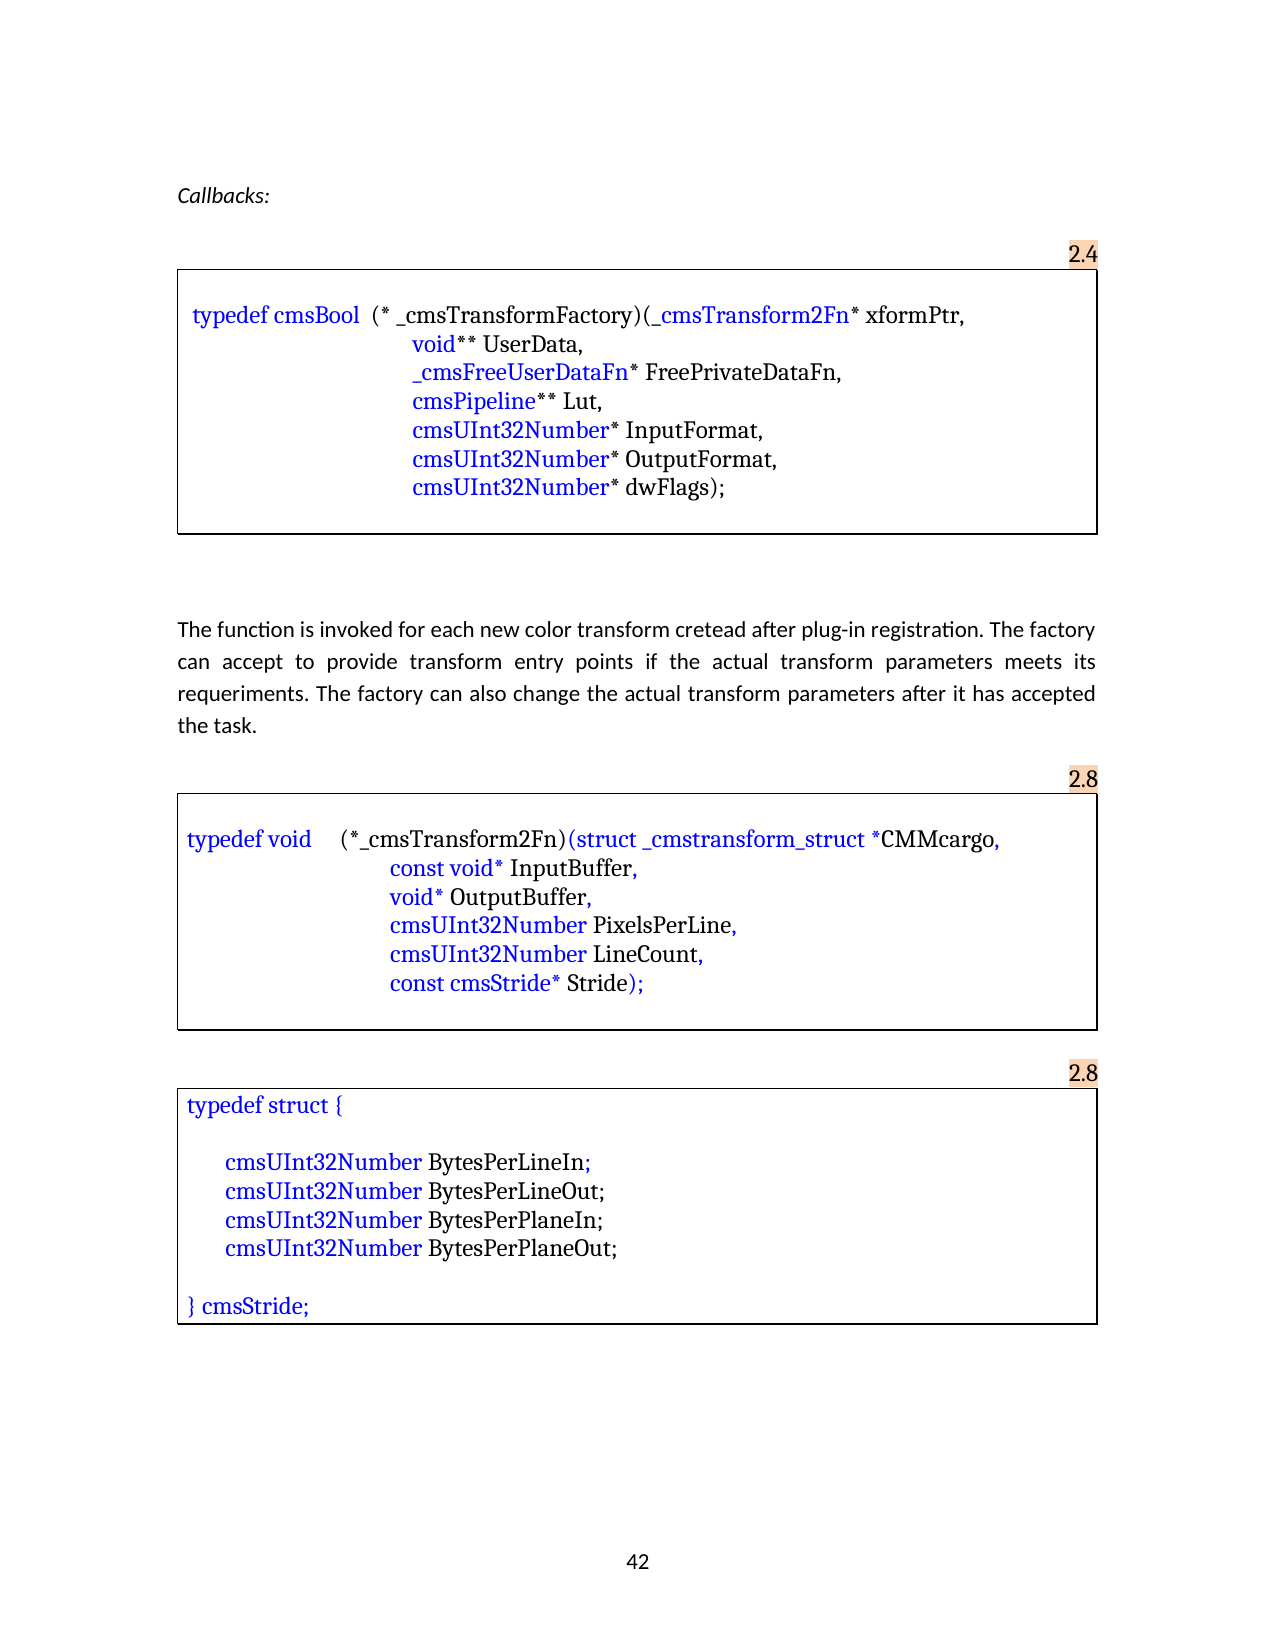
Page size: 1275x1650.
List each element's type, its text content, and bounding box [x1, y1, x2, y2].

text cmsUInt32Number PixelsPerLine, [178, 908, 1096, 937]
text 2.4 [177, 240, 1069, 269]
text typedef void (*_cmsTransform2Fn)(struct _cmstransform_struct *CMMcargo, [178, 822, 1096, 851]
text void* OutputBuffer, [178, 879, 1096, 908]
text typedef struct { [178, 1089, 1096, 1116]
text const cmsStride* Stride); [178, 966, 1096, 994]
text Callbacks: [177, 181, 1098, 209]
text cmsUInt32Number BytesPerLineOut; [178, 1174, 1096, 1202]
text cmsUInt32Number BytesPerPlaneIn; [178, 1202, 1096, 1231]
text cmsUInt32Number BytesPerLineIn; [178, 1145, 1096, 1174]
text } cmsStride; [178, 1289, 1096, 1323]
text const void* InputBuffer, [178, 851, 1096, 879]
text The function is invoked for each new color transform cretead after plug-in registration. The factory can accept to provide transform entry points if the actual transform parameters meets its requeriments. The factory can also change the actual transform parameters after it has accepted the task. [177, 615, 1098, 739]
text cmsUInt32Number LineCount, [178, 937, 1096, 966]
text cmsUInt32Number* OutputFormat, [178, 441, 1096, 470]
text 2.8 [177, 1059, 1069, 1087]
text typedef cmsBool (* _cmsTransformFactory)(_cmsTransform2Fn* xformPtr, [178, 298, 1096, 326]
text cmsUInt32Number BytesPerPlaneOut; [178, 1231, 1096, 1260]
text cmsUInt32Number* InputFormat, [178, 413, 1096, 441]
text cmsUInt32Number* dwFlags); [178, 470, 1096, 499]
text _cmsFreeUserDataFn* FreePrivateDataFn, [178, 355, 1096, 384]
text cmsPipeline** Lut, [178, 384, 1096, 413]
text void** UserData, [178, 326, 1096, 355]
text 2.8 [177, 764, 1098, 793]
